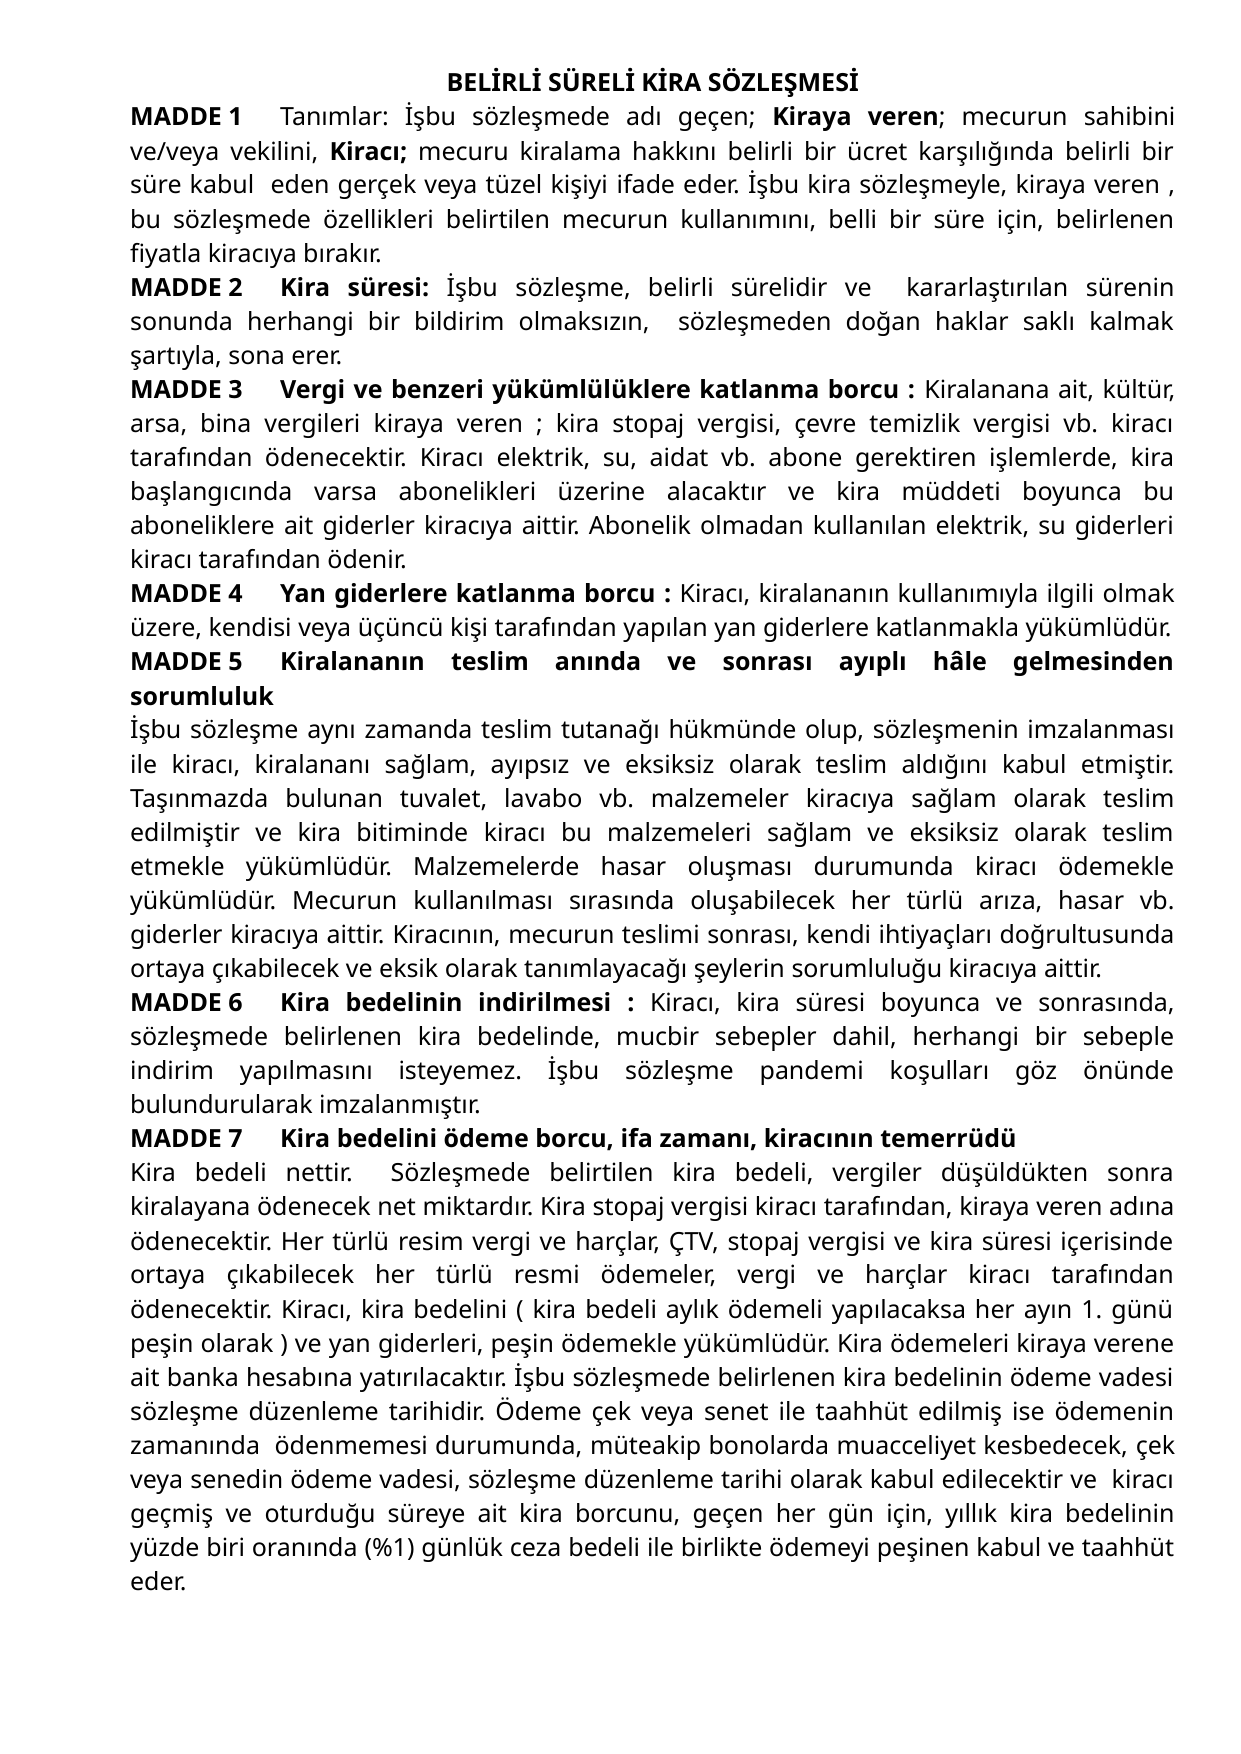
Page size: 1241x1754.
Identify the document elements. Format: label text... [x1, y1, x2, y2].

text MADDE 3 Vergi ve benzeri yükümlülüklere katlanma borcu : Kiralanana ait, kültür, arsa, bina vergileri kiraya veren ; kira stopaj vergisi, çevre temizlik vergisi vb. kiracı tarafından ödenecektir. Kiracı elektrik, su, aidat vb. abone gerektiren işlemlerde, kira başlangıcında varsa abonelikleri üzerine alacaktır ve kira müddeti boyunca bu aboneliklere ait giderler kiracıya aittir. Abonelik olmadan kullanılan elektrik, su giderleri kiracı tarafından ödenir. [130, 372, 1175, 576]
text MADDE 2 Kira süresi: İşbu sözleşme, belirli sürelidir ve kararlaştırılan sürenin sonunda herhangi bir bildirim olmaksızın, sözleşmeden doğan haklar saklı kalmak şartıyla, sona erer. [130, 269, 1175, 372]
text MADDE 7 Kira bedelini ödeme borcu, ifa zamanı, kiracının temerrüdü [130, 1121, 1175, 1155]
text MADDE 6 Kira bedelinin indirilmesi : Kiracı, kira süresi boyunca ve sonrasında, sözleşmede belirlenen kira bedelinde, mucbir sebepler dahil, herhangi bir sebeple indirim yapılmasını isteyemez. İşbu sözleşme pandemi koşulları göz önünde bulundurularak imzalanmıştır. [130, 985, 1175, 1121]
text MADDE 5 Kiralananın teslim anında ve sonrası ayıplı hâle gelmesinden sorumluluk [130, 644, 1175, 712]
text BELİRLİ SÜRELİ KİRA SÖZLEŞMESİ [130, 65, 1175, 99]
text MADDE 1 Tanımlar: İşbu sözleşmede adı geçen; Kiraya veren; mecurun sahibini ve/veya vekilini, Kiracı; mecuru kiralama hakkını belirli bir ücret karşılığında belirli bir süre kabul eden gerçek veya tüzel kişiyi ifade eder. İşbu kira sözleşmeyle, kiraya veren , bu sözleşmede özellikleri belirtilen mecurun kullanımını, belli bir süre için, belirlenen fiyatla kiracıya bırakır. [130, 99, 1175, 269]
text MADDE 4 Yan giderlere katlanma borcu : Kiracı, kiralananın kullanımıyla ilgili olmak üzere, kendisi veya üçüncü kişi tarafından yapılan yan giderlere katlanmakla yükümlüdür. [130, 576, 1175, 644]
list Kira bedeli nettir. Sözleşmede belirtilen kira bedeli, vergiler düşüldükten sonra kiralayana ödenecek net miktardır. Kira stopaj vergisi kiracı tarafından, kiraya veren adına ödenecektir. Her türlü resim vergi ve harçlar, ÇTV, stopaj vergisi ve kira süresi içerisinde ortaya çıkabilecek her türlü resmi ödemeler, vergi ve harçlar kiracı tarafından ödenecektir. Kiracı, kira bedelini ( kira bedeli aylık ödemeli yapılacaksa her ayın 1. günü peşin olarak ) ve yan giderleri, peşin ödemekle yükümlüdür. Kira ödemeleri kiraya verene ait banka hesabına yatırılacaktır. İşbu sözleşmede belirlenen kira bedelinin ödeme vadesi sözleşme düzenleme tarihidir. Ödeme çek veya senet ile taahhüt edilmiş ise ödemenin zamanında ödenmemesi durumunda, müteakip bonolarda muacceliyet kesbedecek, çek veya senedin ödeme vadesi, sözleşme düzenleme tarihi olarak kabul edilecektir ve kiracı geçmiş ve oturduğu süreye ait kira borcunu, geçen her gün için, yıllık kira bedelinin yüzde biri oranında (%1) günlük ceza bedeli ile birlikte ödemeyi peşinen kabul ve taahhüt eder. [130, 1155, 1175, 1598]
list İşbu sözleşme aynı zamanda teslim tutanağı hükmünde olup, sözleşmenin imzalanması ile kiracı, kiralananı sağlam, ayıpsız ve eksiksiz olarak teslim aldığını kabul etmiştir. Taşınmazda bulunan tuvalet, lavabo vb. malzemeler kiracıya sağlam olarak teslim edilmiştir ve kira bitiminde kiracı bu malzemeleri sağlam ve eksiksiz olarak teslim etmekle yükümlüdür. Malzemelerde hasar oluşması durumunda kiracı ödemekle yükümlüdür. Mecurun kullanılması sırasında oluşabilecek her türlü arıza, hasar vb. giderler kiracıya aittir. Kiracının, mecurun teslimi sonrası, kendi ihtiyaçları doğrultusunda ortaya çıkabilecek ve eksik olarak tanımlayacağı şeylerin sorumluluğu kiracıya aittir. [130, 712, 1175, 985]
